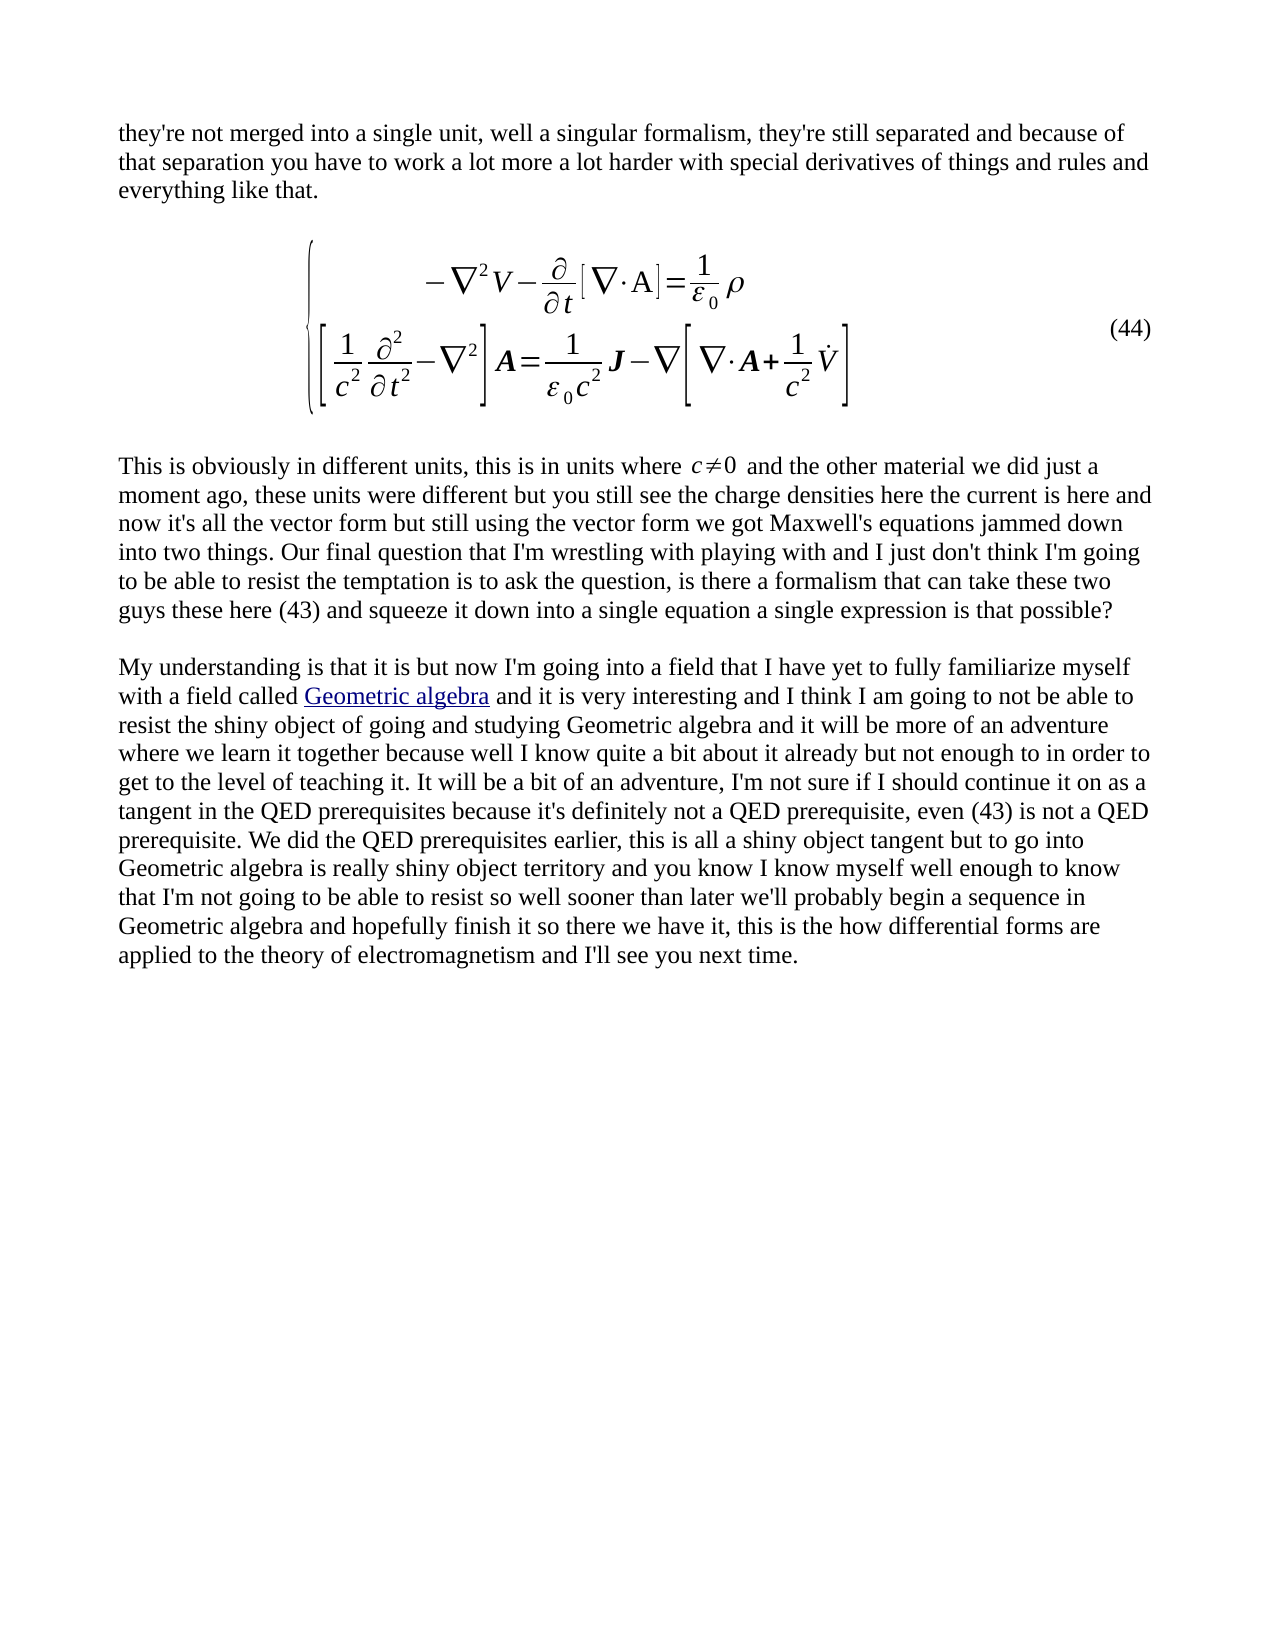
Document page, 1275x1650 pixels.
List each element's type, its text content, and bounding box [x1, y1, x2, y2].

table_header (44) [1041, 233, 1157, 422]
text they're not merged into a single unit, well a singular formalism, they're still separated and because of that separation you have to work a lot more a lot harder with special derivatives of things and rules and everything like that. [118, 118, 1157, 204]
text My understanding is that it is but now I'm going into a field that I have yet to fully familiarize myself with a field called Geometric algebra and it is very interesting and I think I am going to not be able to resist the shiny object of going and studying Geometric algebra and it will be more of an adventure where we learn it together because well I know quite a bit about it already but not enough to in order to get to the level of teaching it. It will be a bit of an adventure, I'm not sure if I should continue it on as a tangent in the QED prerequisites because it's definitely not a QED prerequisite, even (43) is not a QED prerequisite. We did the QED prerequisites earlier, this is all a shiny object tangent but to go into Geometric algebra is really shiny object territory and you know I know myself well enough to know that I'm not going to be able to resist so well sooner than later we'll probably begin a sequence in Geometric algebra and hopefully finish it so there we have it, this is the how differential forms are applied to the theory of electromagnetism and I'll see you next time. [118, 652, 1157, 968]
table_header [118, 233, 1041, 422]
text This is obviously in different units, this is in units whereand the other material we did just a moment ago, these units were different but you still see the charge densities here the current is here and now it's all the vector form but still using the vector form we got Maxwell's equations jammed down into two things. Our final question that I'm wrestling with playing with and I just don't think I'm going to be able to resist the temptation is to ask the question, is there a formalism that can take these two guys these here (43) and squeeze it down into a single equation a single expression is that possible? [118, 451, 1157, 623]
